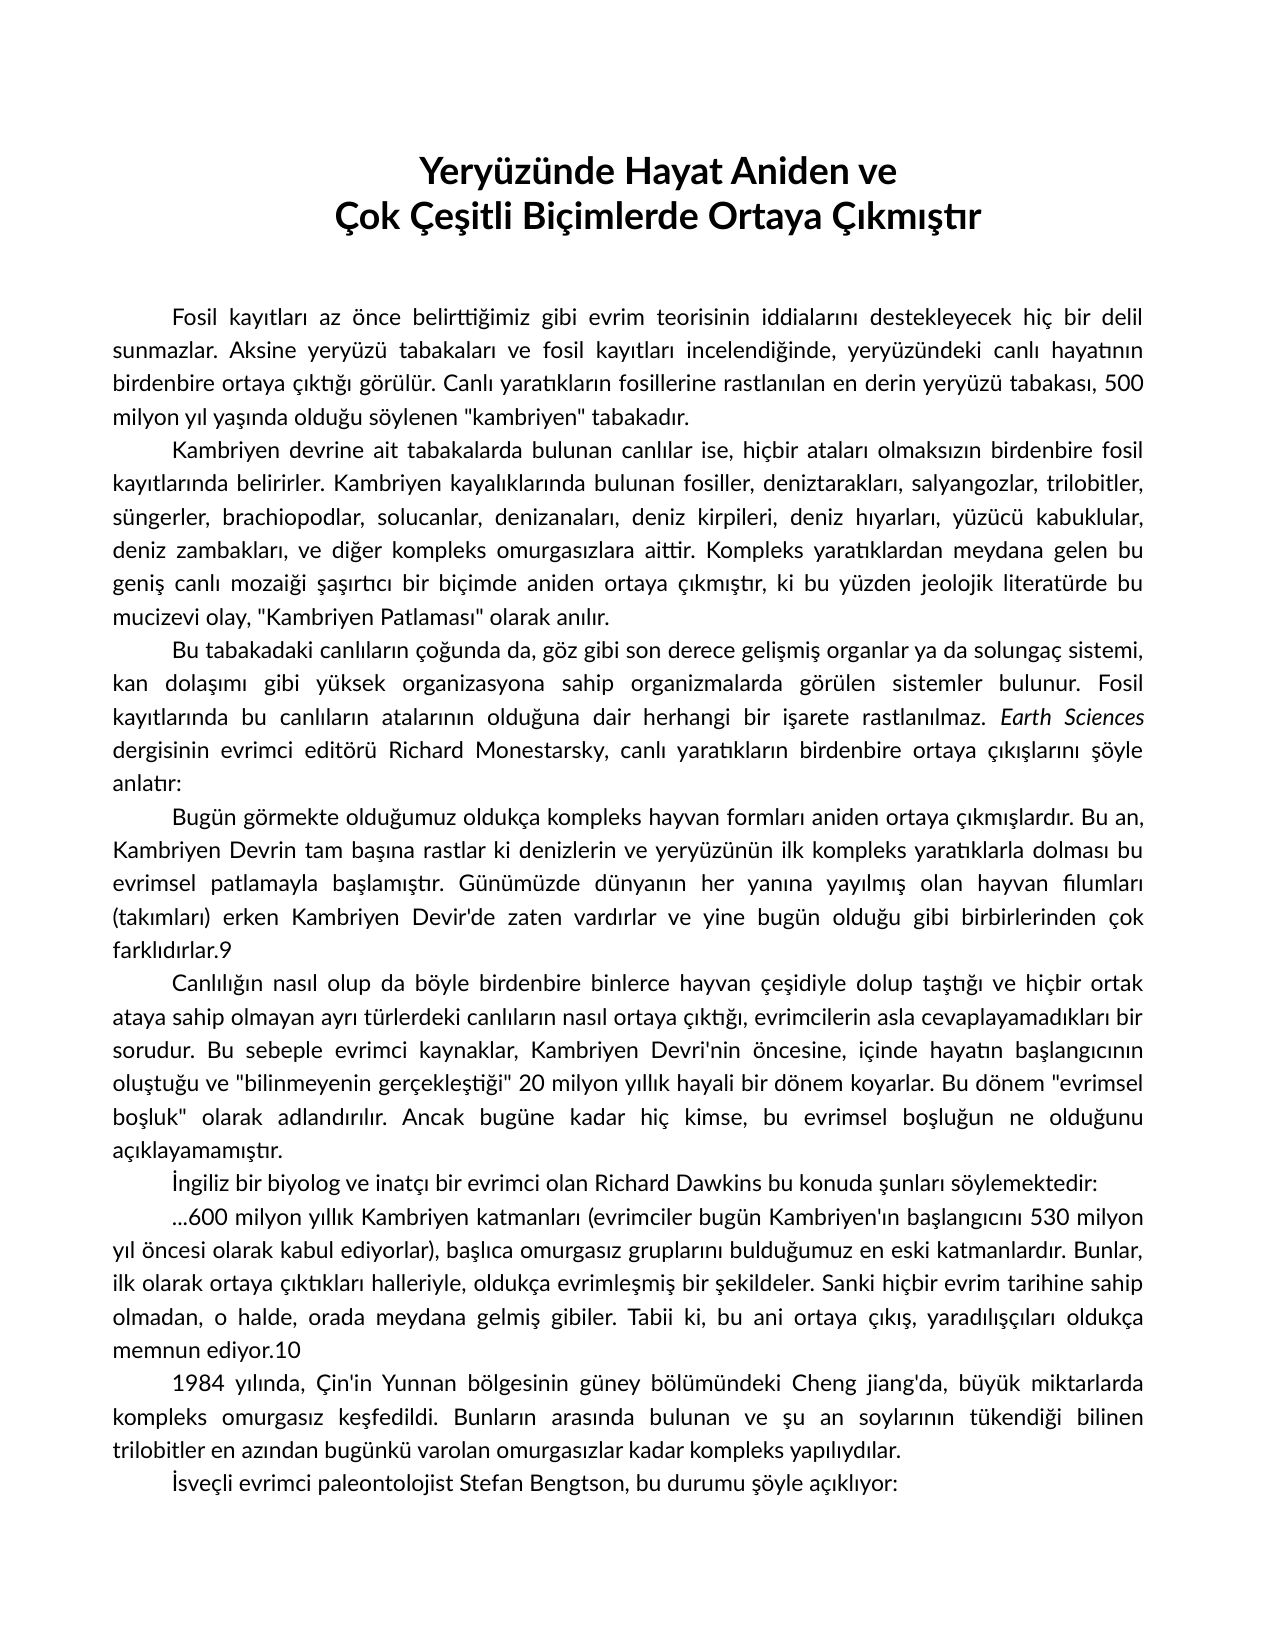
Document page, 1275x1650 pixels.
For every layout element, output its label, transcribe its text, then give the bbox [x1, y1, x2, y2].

text Fosil kayıtları az önce belirttiğimiz gibi evrim teorisinin iddialarını destekleyecek hiç bir delil sunmazlar. Aksine yeryüzü tabakaları ve fosil kayıtları incelendiğinde, yeryüzündeki canlı hayatının birdenbire ortaya çıktığı görülür. Canlı yaratıkların fosillerine rastlanılan en derin yeryüzü tabakası, 500 milyon yıl yaşında olduğu söylenen "kambriyen" tabakadır. [112, 298, 1145, 432]
text Kambriyen devrine ait tabakalarda bulunan canlılar ise, hiçbir ataları olmaksızın birdenbire fosil kayıtlarında belirirler. Kambriyen kayalıklarında bulunan fosiller, deniztarakları, salyangozlar, trilobitler, süngerler, brachiopodlar, solucanlar, denizanaları, deniz kirpileri, deniz hıyarları, yüzücü kabuklular, deniz zambakları, ve diğer kompleks omurgasızlara aittir. Kompleks yaratıklardan meydana gelen bu geniş canlı mozaiği şaşırtıcı bir biçimde aniden ortaya çıkmıştır, ki bu yüzden jeolojik literatürde bu mucizevi olay, "Kambriyen Patlaması" olarak anılır. [112, 432, 1145, 632]
text Yeryüzünde Hayat Aniden ve [112, 148, 1145, 193]
text Bu tabakadaki canlıların çoğunda da, göz gibi son derece gelişmiş organlar ya da solungaç sistemi, kan dolaşımı gibi yüksek organizasyona sahip organizmalarda görülen sistemler bulunur. Fosil kayıtlarında bu canlıların atalarının olduğuna dair herhangi bir işarete rastlanılmaz. Earth Sciences dergisinin evrimci editörü Richard Monestarsky, canlı yaratıkların birdenbire ortaya çıkışlarını şöyle anlatır: [112, 632, 1145, 798]
text İngiliz bir biyolog ve inatçı bir evrimci olan Richard Dawkins bu konuda şunları söylemektedir: [112, 1165, 1145, 1198]
text Canlılığın nasıl olup da böyle birdenbire binlerce hayvan çeşidiyle dolup taştığı ve hiçbir ortak ataya sahip olmayan ayrı türlerdeki canlıların nasıl ortaya çıktığı, evrimcilerin asla cevaplayamadıkları bir sorudur. Bu sebeple evrimci kaynaklar, Kambriyen Devri'nin öncesine, içinde hayatın başlangıcının oluştuğu ve "bilinmeyenin gerçekleştiği" 20 milyon yıllık hayali bir dönem koyarlar. Bu dönem "evrimsel boşluk" olarak adlandırılır. Ancak bugüne kadar hiç kimse, bu evrimsel boşluğun ne olduğunu açıklayamamıştır. [112, 965, 1145, 1165]
text 1984 yılında, Çin'in Yunnan bölgesinin güney bölümündeki Cheng jiang'da, büyük miktarlarda kompleks omurgasız keşfedildi. Bunların arasında bulunan ve şu an soylarının tükendiği bilinen trilobitler en azından bugünkü varolan omurgasızlar kadar kompleks yapılıydılar. [112, 1365, 1145, 1465]
text Bugün görmekte olduğumuz oldukça kompleks hayvan formları aniden ortaya çıkmışlardır. Bu an, Kambriyen Devrin tam başına rastlar ki denizlerin ve yeryüzünün ilk kompleks yaratıklarla dolması bu evrimsel patlamayla başlamıştır. Günümüzde dünyanın her yanına yayılmış olan hayvan filumları (takımları) erken Kambriyen Devir'de zaten vardırlar ve yine bugün olduğu gibi birbirlerinden çok farklıdırlar.9 [112, 798, 1145, 965]
text Çok Çeşitli Biçimlerde Ortaya Çıkmıştır [112, 193, 1145, 238]
text ...600 milyon yıllık Kambriyen katmanları (evrimciler bugün Kambriyen'ın başlangıcını 530 milyon yıl öncesi olarak kabul ediyorlar), başlıca omurgasız gruplarını bulduğumuz en eski katmanlardır. Bunlar, ilk olarak ortaya çıktıkları halleriyle, oldukça evrimleşmiş bir şekildeler. Sanki hiçbir evrim tarihine sahip olmadan, o halde, orada meydana gelmiş gibiler. Tabii ki, bu ani ortaya çıkış, yaradılışçıları oldukça memnun ediyor.10 [112, 1198, 1145, 1365]
text İsveçli evrimci paleontolojist Stefan Bengtson, bu durumu şöyle açıklıyor: [112, 1465, 1145, 1498]
